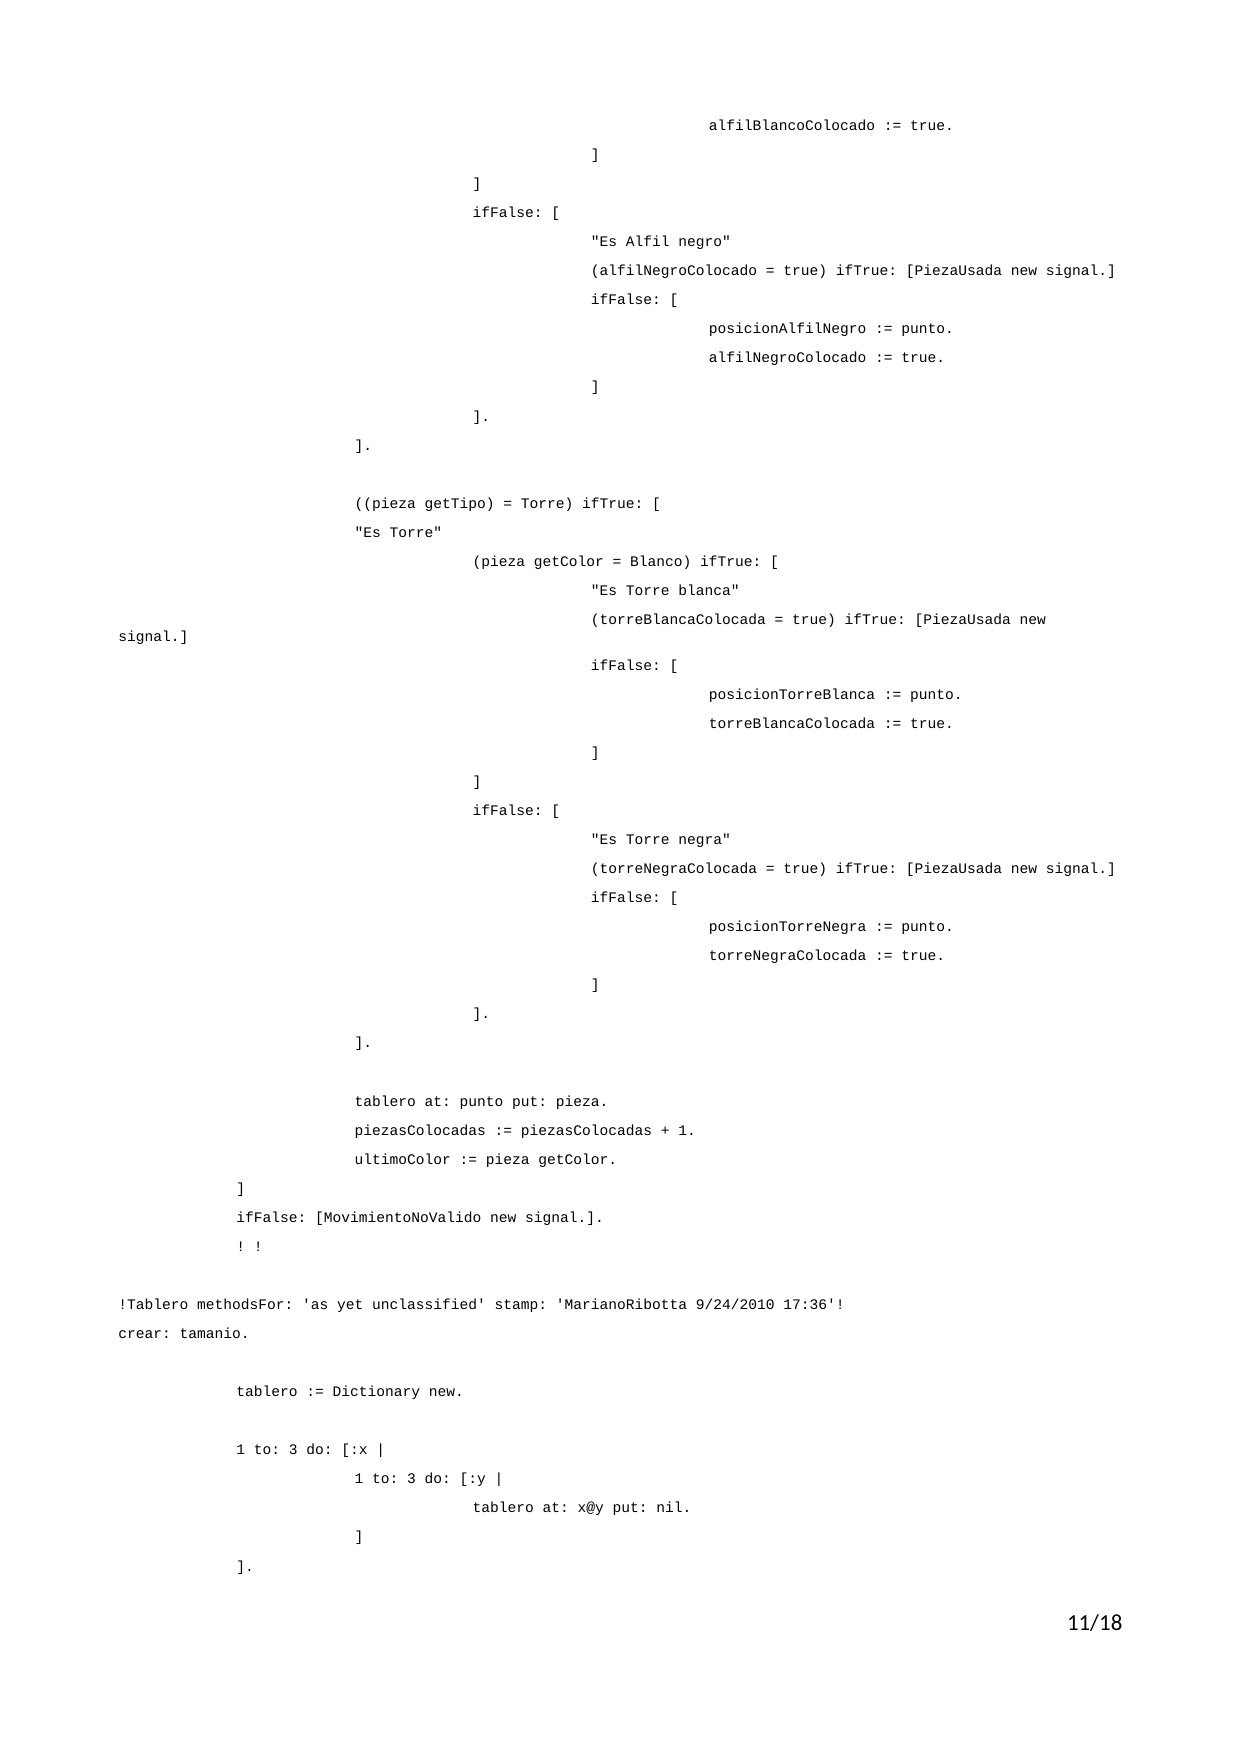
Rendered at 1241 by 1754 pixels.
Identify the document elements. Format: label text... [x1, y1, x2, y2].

text ifFalse: [ [118, 292, 1122, 309]
text ((pieza getTipo) = Torre) ifTrue: [ [118, 496, 1122, 512]
text ]. [118, 1036, 1122, 1052]
text (alfilNegroColocado = true) ifTrue: [PiezaUsada new signal.] [118, 263, 1122, 280]
text ] [118, 147, 1122, 164]
text !Tablero methodsFor: 'as yet unclassified' stamp: 'MarianoRibotta 9/24/2010 17:36'! [118, 1297, 1122, 1314]
text alfilBlancoColocado := true. [118, 118, 1122, 135]
text ]. [118, 438, 1122, 454]
text ] [118, 1530, 1122, 1546]
text alfilNegroColocado := true. [118, 351, 1122, 367]
text "Es Torre negra" [118, 832, 1122, 849]
text ifFalse: [ [118, 205, 1122, 222]
text crear: tamanio. [118, 1326, 1122, 1343]
text ] [118, 774, 1122, 791]
text "Es Torre" [118, 525, 1122, 542]
text ]. [118, 1559, 1122, 1575]
text ifFalse: [ [118, 890, 1122, 907]
text 1 to: 3 do: [:y | [118, 1472, 1122, 1488]
text ]. [118, 409, 1122, 425]
text torreBlancaColocada := true. [118, 716, 1122, 732]
text ] [118, 977, 1122, 994]
text tablero at: x@y put: nil. [118, 1501, 1122, 1517]
text ]. [118, 1007, 1122, 1023]
text ifFalse: [MovimientoNoValido new signal.]. [118, 1210, 1122, 1227]
text "Es Alfil negro" [118, 234, 1122, 251]
text ! ! [118, 1239, 1122, 1256]
text tablero := Dictionary new. [118, 1384, 1122, 1401]
text ifFalse: [ [118, 803, 1122, 820]
text tablero at: punto put: pieza. [118, 1094, 1122, 1110]
text ] [118, 176, 1122, 193]
text posicionAlfilNegro := punto. [118, 322, 1122, 338]
text (pieza getColor = Blanco) ifTrue: [ [118, 554, 1122, 571]
text ] [118, 380, 1122, 396]
text ] [118, 1181, 1122, 1197]
text ultimoColor := pieza getColor. [118, 1152, 1122, 1168]
text posicionTorreNegra := punto. [118, 919, 1122, 936]
text "Es Torre blanca" [118, 583, 1122, 600]
text ifFalse: [ [118, 658, 1122, 674]
text 1 to: 3 do: [:x | [118, 1442, 1122, 1459]
text piezasColocadas := piezasColocadas + 1. [118, 1123, 1122, 1139]
text torreNegraColocada := true. [118, 948, 1122, 965]
text (torreBlancaColocada = true) ifTrue: [PiezaUsada new signal.] [118, 612, 1122, 645]
text ] [118, 745, 1122, 762]
text posicionTorreBlanca := punto. [118, 687, 1122, 703]
text (torreNegraColocada = true) ifTrue: [PiezaUsada new signal.] [118, 861, 1122, 878]
